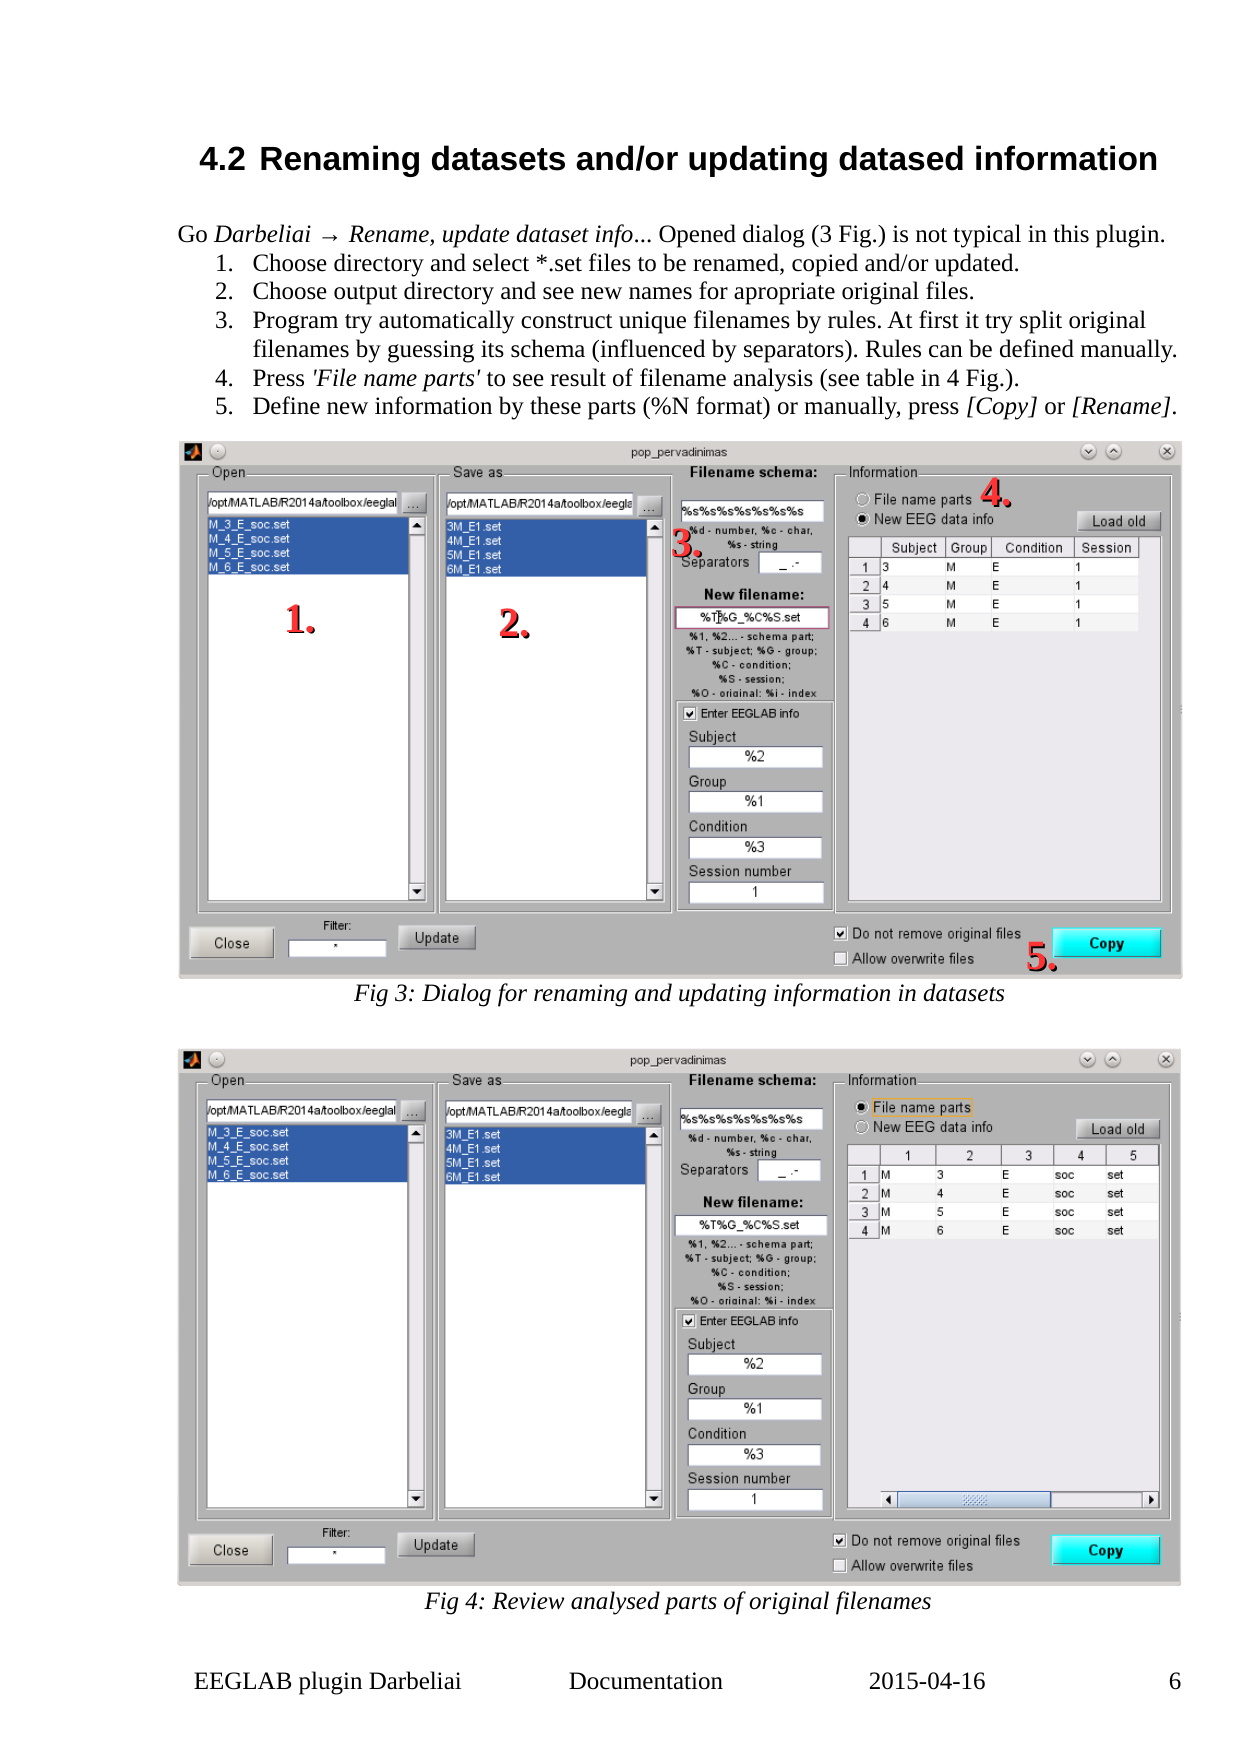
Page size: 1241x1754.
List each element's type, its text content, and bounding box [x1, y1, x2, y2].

picture [177, 1048, 1182, 1586]
list Press 'File name parts' to see result of filename analysis (see table in 4 Fig.). [215, 363, 1181, 391]
list Choose directory and select *.set files to be renamed, copied and/or updated. [215, 248, 1181, 276]
list Program try automatically construct unique filenames by rules. At first it try split original filenames by guessing its schema (influenced by separators). Rules can be defined manually. [215, 305, 1181, 363]
subtitle Renaming datasets and/or updating datased information [177, 139, 1181, 178]
list Define new information by these parts (%N format) or manually, press [Copy] or [Rename]. [215, 391, 1181, 420]
picture [178, 441, 1183, 979]
text Fig 4: Review analysed parts of original filenames [177, 1586, 1181, 1614]
text Fig 3: Dialog for renaming and updating information in datasets [179, 979, 1183, 1007]
list Choose output directory and see new names for apropriate original files. [215, 276, 1181, 305]
text Go Darbeliai → Rename, update dataset info... Opened dialog (3 Fig.) is not typical in this plugin. [177, 219, 1181, 248]
